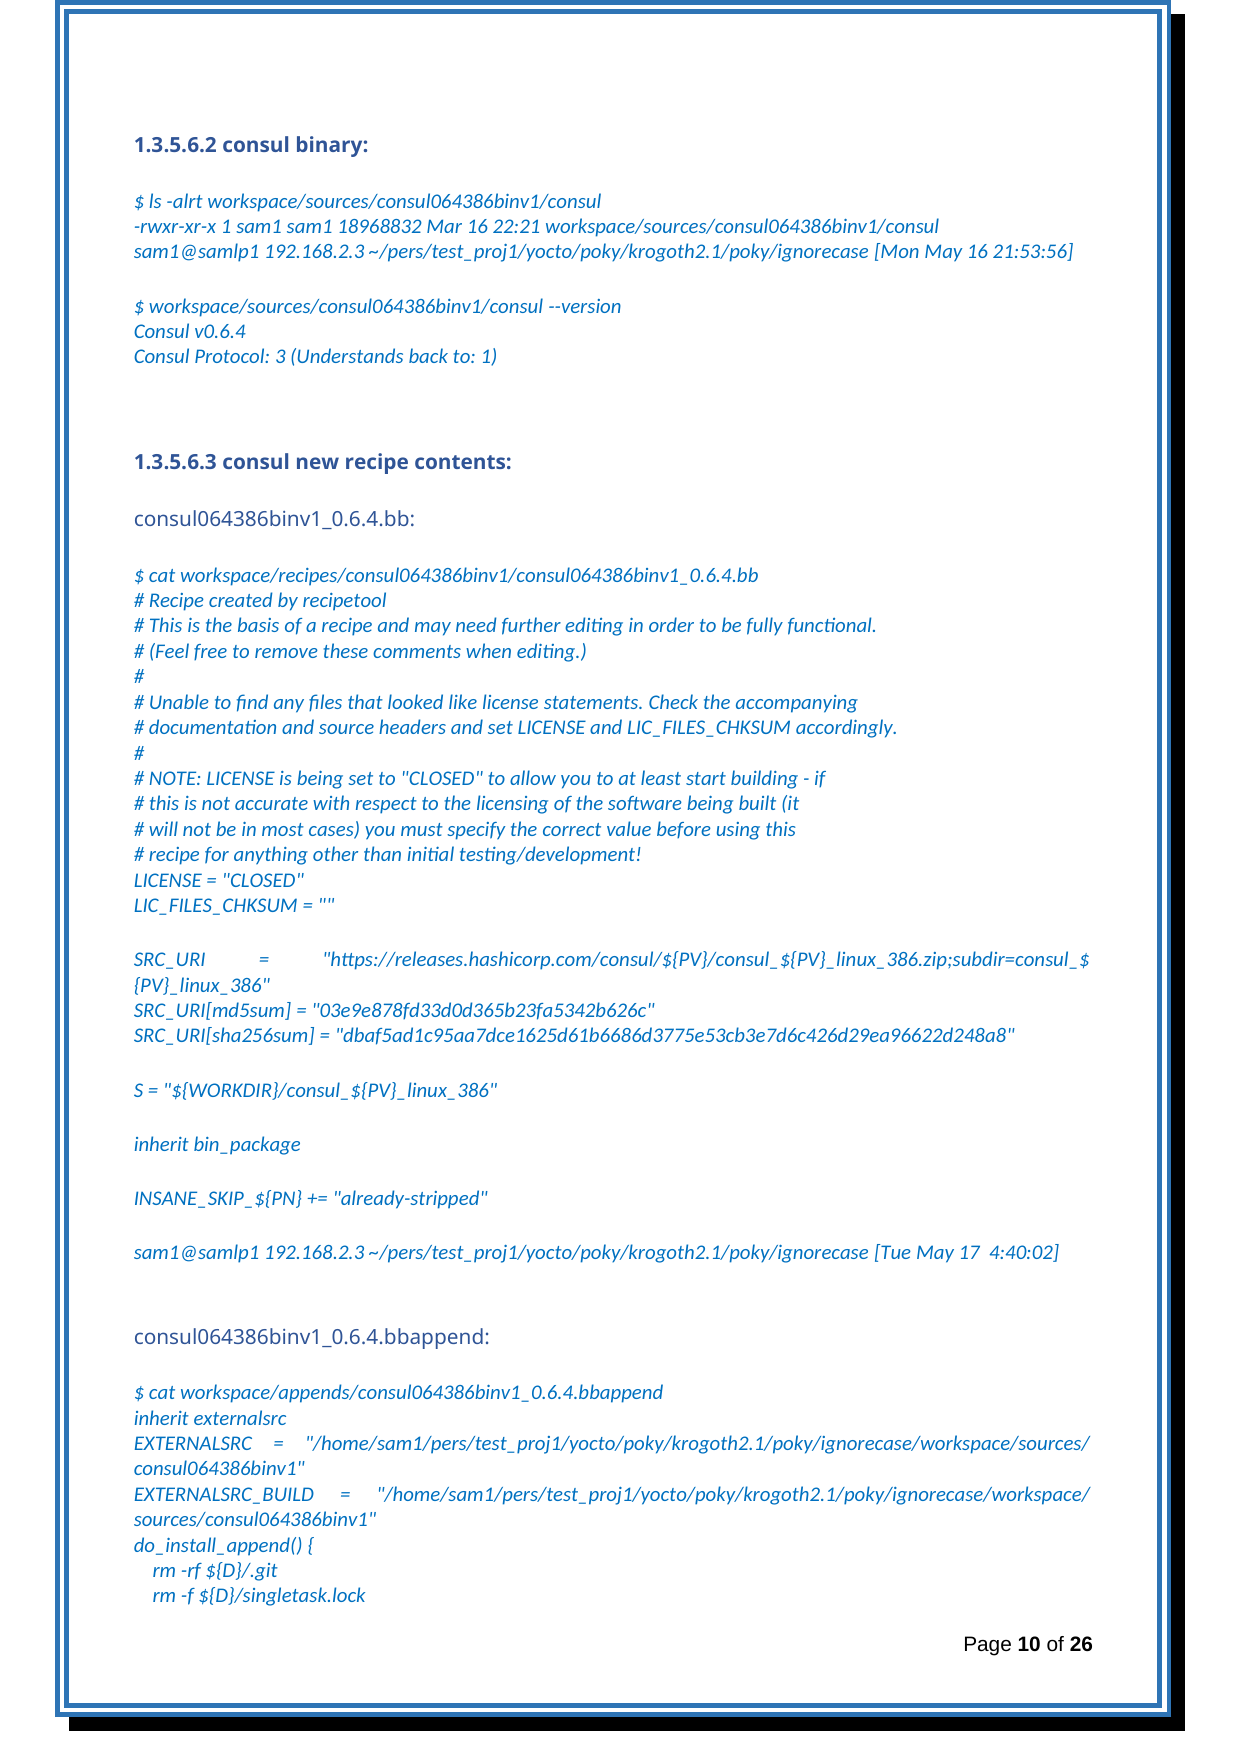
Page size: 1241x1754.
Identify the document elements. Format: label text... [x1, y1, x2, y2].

text SRC_URI[md5sum] = "03e9e878fd33d0d365b23fa5342b626c" [133, 997, 1093, 1023]
text do_install_append() { [133, 1532, 1093, 1557]
text INSANE_SKIP_${PN} += "already-stripped" [133, 1185, 1093, 1211]
text -rwxr-xr-x 1 sam1 sam1 18968832 Mar 16 22:21 workspace/sources/consul064386binv1/consul [133, 213, 1093, 239]
text rm -rf ${D}/.git [133, 1557, 1093, 1583]
text EXTERNALSRC = "/home/sam1/pers/test_proj1/yocto/poky/krogoth2.1/poky/ignorecase/workspace/sources/consul064386binv1" [133, 1430, 1093, 1481]
text consul064386binv1_0.6.4.bb: [133, 504, 1093, 533]
text # Unable to find any files that looked like license statements. Check the accompanying [133, 689, 1093, 714]
text SRC_URI[sha256sum] = "dbaf5ad1c95aa7dce1625d61b6686d3775e53cb3e7d6c426d29ea96622d248a8" [133, 1023, 1093, 1048]
text # documentation and source headers and set LICENSE and LIC_FILES_CHKSUM accordingly. [133, 714, 1093, 740]
text $ cat workspace/appends/consul064386binv1_0.6.4.bbappend [133, 1379, 1093, 1405]
text sam1@samlp1 192.168.2.3 ~/pers/test_proj1/yocto/poky/krogoth2.1/poky/ignorecase [Tue May 17 4:40:02] [133, 1239, 1093, 1265]
text # [133, 740, 1093, 765]
text # NOTE: LICENSE is being set to "CLOSED" to allow you to at least start building - if [133, 765, 1093, 791]
text # Recipe created by recipetool [133, 587, 1093, 613]
text $ workspace/sources/consul064386binv1/consul --version [133, 293, 1093, 318]
text # recipe for anything other than initial testing/development! [133, 841, 1093, 867]
text inherit externalsrc [133, 1405, 1093, 1430]
text # (Feel free to remove these comments when editing.) [133, 638, 1093, 663]
text $ cat workspace/recipes/consul064386binv1/consul064386binv1_0.6.4.bb [133, 562, 1093, 587]
subtitle 1.3.5.6.3 consul new recipe contents: [133, 447, 1093, 476]
text # [133, 663, 1093, 689]
text LIC_FILES_CHKSUM = "" [133, 892, 1093, 918]
text $ ls -alrt workspace/sources/consul064386binv1/consul [133, 188, 1093, 213]
text Consul Protocol: 3 (Understands back to: 1) [133, 344, 1093, 369]
text S = "${WORKDIR}/consul_${PV}_linux_386" [133, 1077, 1093, 1102]
text SRC_URI = "https://releases.hashicorp.com/consul/${PV}/consul_${PV}_linux_386.zip;subdir=consul_${PV}_linux_386" [133, 946, 1093, 997]
text rm -f ${D}/singletask.lock [133, 1583, 1093, 1608]
text sam1@samlp1 192.168.2.3 ~/pers/test_proj1/yocto/poky/krogoth2.1/poky/ignorecase [Mon May 16 21:53:56] [133, 239, 1093, 264]
subtitle 1.3.5.6.2 consul binary: [133, 131, 1093, 159]
text Consul v0.6.4 [133, 318, 1093, 344]
text consul064386binv1_0.6.4.bbappend: [133, 1322, 1093, 1351]
text # will not be in most cases) you must specify the correct value before using this [133, 816, 1093, 841]
text # This is the basis of a recipe and may need further editing in order to be fully functional. [133, 613, 1093, 638]
text # this is not accurate with respect to the licensing of the software being built (it [133, 791, 1093, 816]
text LICENSE = "CLOSED" [133, 867, 1093, 892]
text inherit bin_package [133, 1131, 1093, 1156]
text EXTERNALSRC_BUILD = "/home/sam1/pers/test_proj1/yocto/poky/krogoth2.1/poky/ignorecase/workspace/sources/consul064386binv1" [133, 1481, 1093, 1532]
